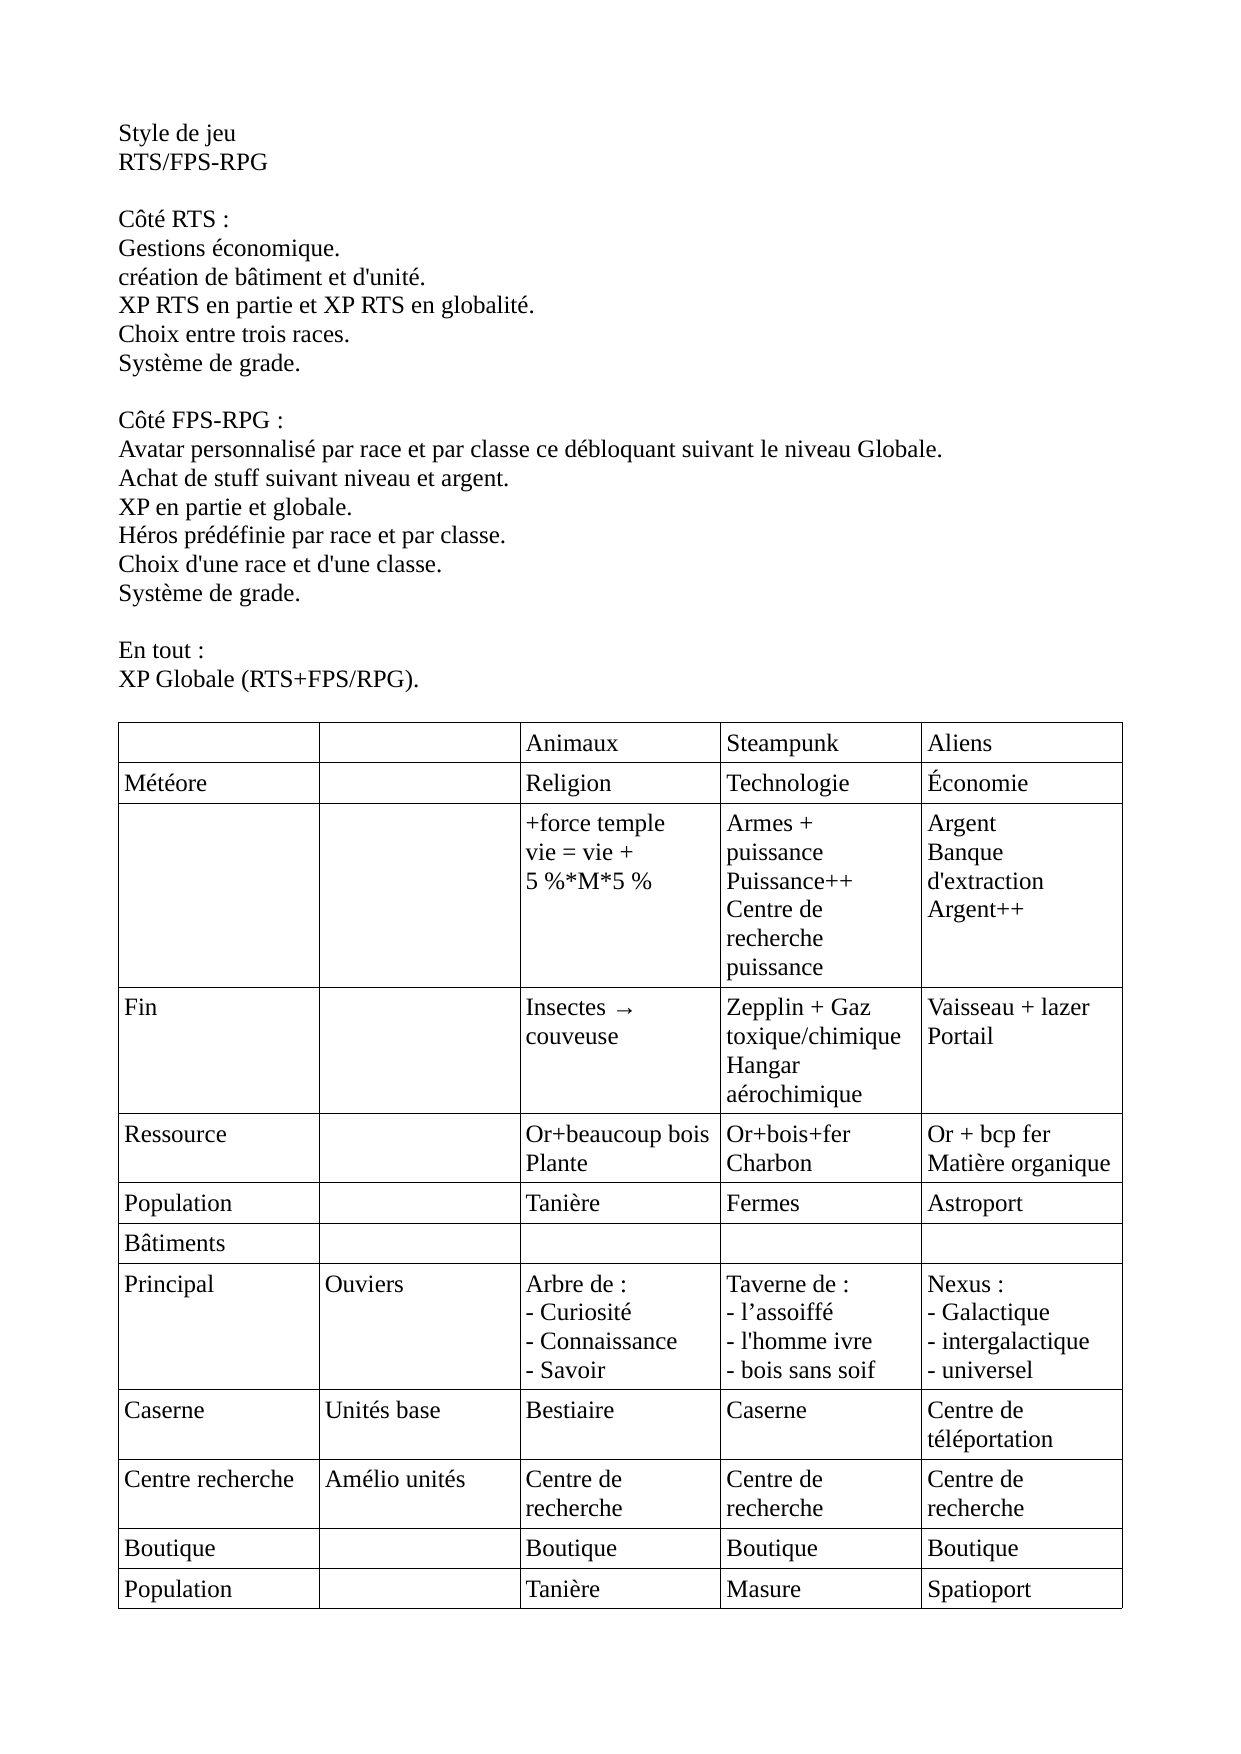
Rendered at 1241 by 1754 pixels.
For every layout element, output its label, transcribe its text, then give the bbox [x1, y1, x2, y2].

table_cell Population [119, 1183, 319, 1222]
table_cell Centre de téléportation [922, 1390, 1122, 1458]
table_cell Caserne [119, 1390, 319, 1458]
table_cell Argent Banque d'extraction Argent++ [922, 804, 1122, 987]
table_cell [119, 804, 319, 987]
table_cell Boutique [521, 1529, 720, 1568]
table_header Aliens [922, 723, 1122, 762]
table_cell Insectes → couveuse [521, 988, 720, 1113]
table_cell Centre recherche [119, 1460, 319, 1527]
table_cell Arbre de : - Curiosité - Connaissance - Savoir [521, 1264, 720, 1389]
text Style de jeu [118, 118, 1122, 147]
text Système de grade. [118, 578, 1122, 607]
table_header [320, 723, 520, 762]
text Achat de stuff suivant niveau et argent. [118, 463, 1122, 492]
text En tout : [118, 636, 1122, 664]
table_cell Principal [119, 1264, 319, 1389]
text Héros prédéfinie par race et par classe. [118, 521, 1122, 549]
table_cell Taverne de : - l’assoiffé - l'homme ivre - bois sans soif [721, 1264, 921, 1389]
table_header Steampunk [721, 723, 921, 762]
table_cell Centre de recherche [521, 1460, 720, 1527]
table_cell [320, 1183, 520, 1222]
table_cell [320, 1569, 520, 1608]
table_header Animaux [521, 723, 720, 762]
table_cell Technologie [721, 763, 921, 802]
table_cell Tanière [521, 1569, 720, 1608]
table_cell Astroport [922, 1183, 1122, 1222]
table_cell Boutique [922, 1529, 1122, 1568]
table_cell Amélio unités [320, 1460, 520, 1527]
text Gestions économique. [118, 233, 1122, 262]
table_cell Unités base [320, 1390, 520, 1458]
table_cell Boutique [119, 1529, 319, 1568]
table_cell +force temple vie = vie + 5 %*M*5 % [521, 804, 720, 987]
text Avatar personnalisé par race et par classe ce débloquant suivant le niveau Globale. [118, 434, 1122, 463]
table_cell Bâtiments [119, 1224, 319, 1263]
table_cell Nexus : - Galactique - intergalactique - universel [922, 1264, 1122, 1389]
table_cell Zepplin + Gaz toxique/chimique Hangar aérochimique [721, 988, 921, 1113]
table_cell [320, 1114, 520, 1182]
table_cell [922, 1224, 1122, 1263]
text Côté FPS-RPG : [118, 406, 1122, 434]
table_cell Centre de recherche [721, 1460, 921, 1527]
text XP en partie et globale. [118, 492, 1122, 521]
text Choix entre trois races. [118, 319, 1122, 348]
table_cell [721, 1224, 921, 1263]
table_cell [320, 988, 520, 1113]
table_cell Religion [521, 763, 720, 802]
table_header [119, 723, 319, 762]
table_cell [320, 1224, 520, 1263]
table_cell Tanière [521, 1183, 720, 1222]
table_cell Or+beaucoup bois Plante [521, 1114, 720, 1182]
text XP Globale (RTS+FPS/RPG). [118, 664, 1122, 693]
table_cell Météore [119, 763, 319, 802]
text XP RTS en partie et XP RTS en globalité. [118, 291, 1122, 319]
table_cell Centre de recherche [922, 1460, 1122, 1527]
table_cell Masure [721, 1569, 921, 1608]
table_cell Fin [119, 988, 319, 1113]
text Côté RTS : [118, 204, 1122, 233]
text Système de grade. [118, 348, 1122, 377]
table_cell Vaisseau + lazer Portail [922, 988, 1122, 1113]
table_cell Spatioport [922, 1569, 1122, 1608]
table_cell Ressource [119, 1114, 319, 1182]
table_cell Population [119, 1569, 319, 1608]
text RTS/FPS-RPG [118, 147, 1122, 176]
table_cell Ouviers [320, 1264, 520, 1389]
text Choix d'une race et d'une classe. [118, 549, 1122, 578]
table_cell Or + bcp fer Matière organique [922, 1114, 1122, 1182]
table_cell Bestiaire [521, 1390, 720, 1458]
table_cell Armes + puissance Puissance++ Centre de recherche puissance [721, 804, 921, 987]
table_cell [521, 1224, 720, 1263]
table_cell [320, 804, 520, 987]
table_cell [320, 1529, 520, 1568]
table_cell [320, 763, 520, 802]
text création de bâtiment et d'unité. [118, 262, 1122, 291]
table_cell Caserne [721, 1390, 921, 1458]
table_cell Fermes [721, 1183, 921, 1222]
table_cell Or+bois+fer Charbon [721, 1114, 921, 1182]
table_cell Boutique [721, 1529, 921, 1568]
table_cell Économie [922, 763, 1122, 802]
